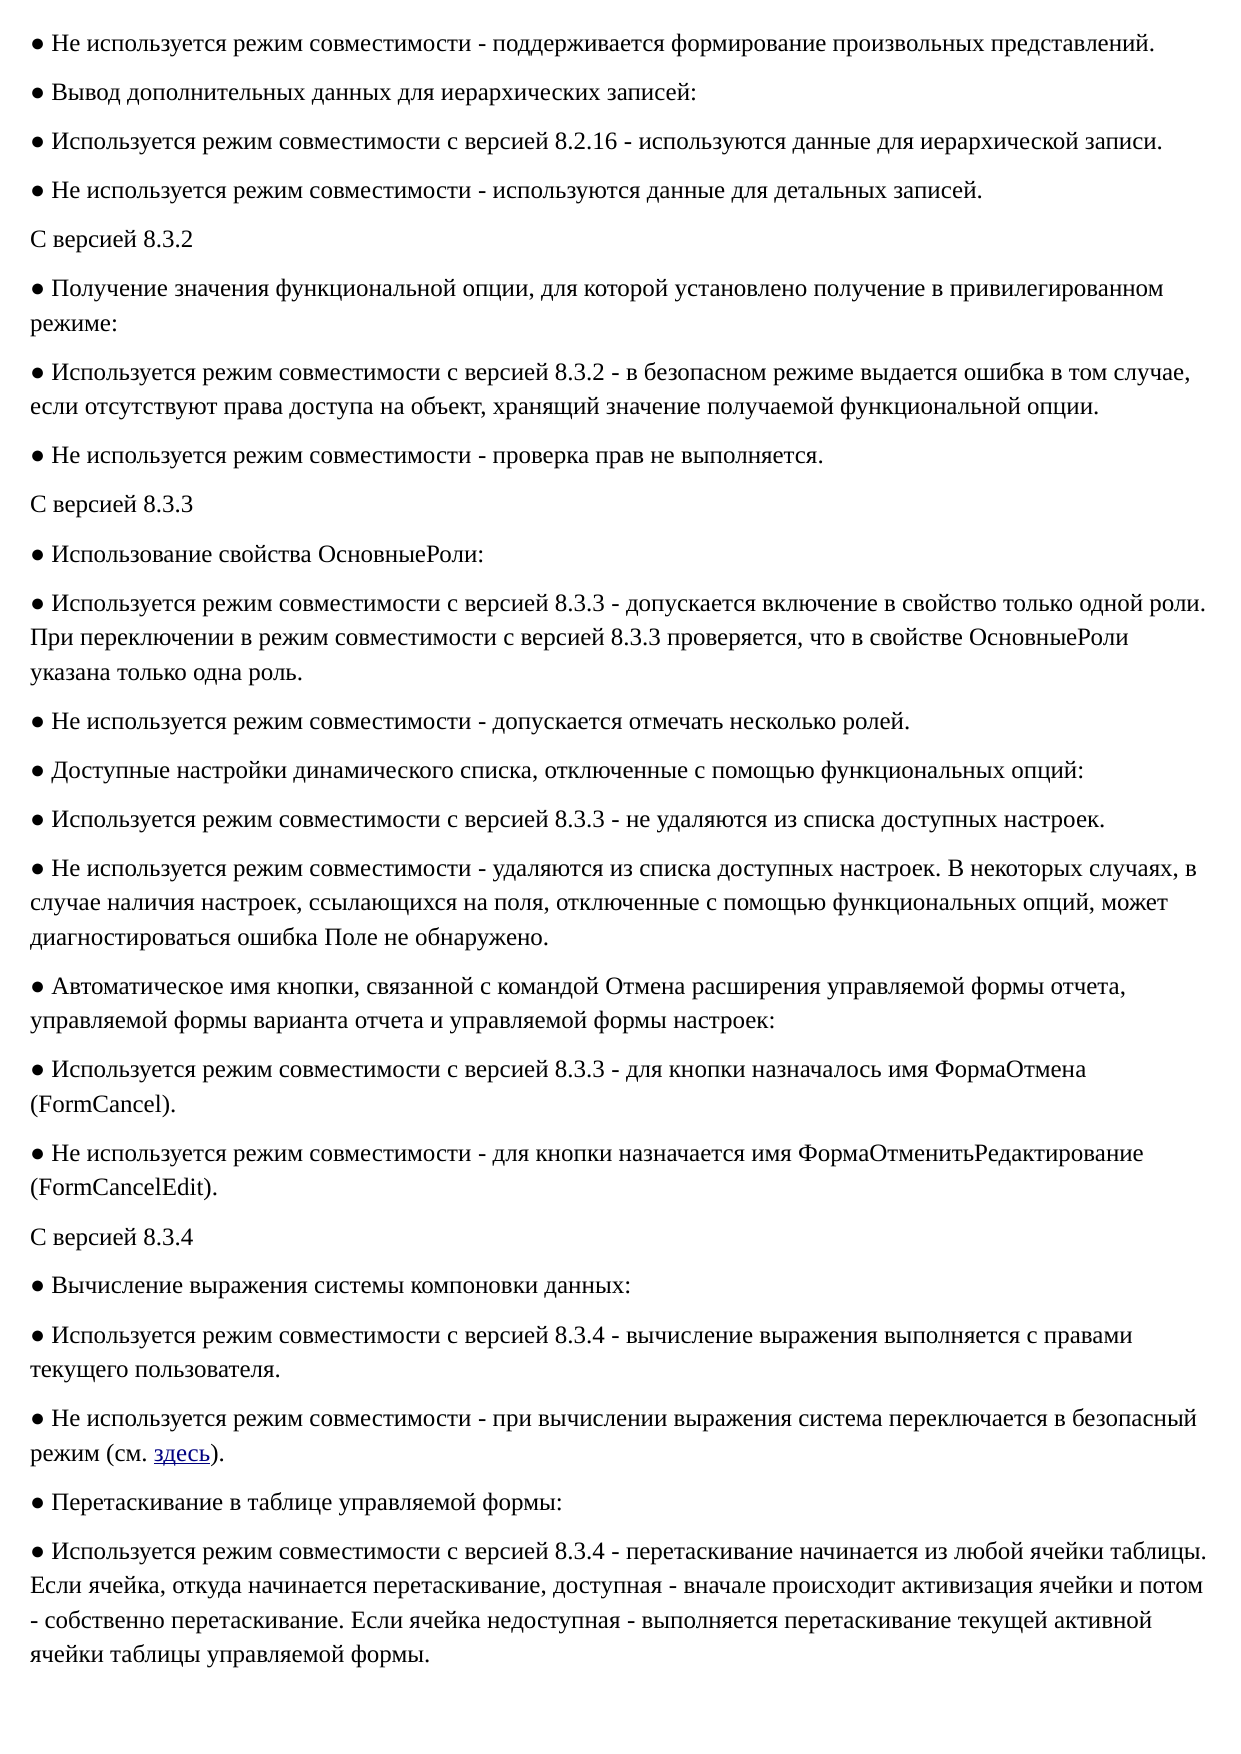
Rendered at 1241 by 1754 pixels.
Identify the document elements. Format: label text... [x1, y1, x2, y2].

text ● Используется режим совместимости с версией 8.2.16 ‑ используются данные для иерархической записи. [30, 126, 1211, 155]
text ● Не используется режим совместимости ‑ допускается отмечать несколько ролей. [30, 706, 1211, 734]
text ● Вывод дополнительных данных для иерархических записей: [30, 77, 1211, 106]
text ● Доступные настройки динамического списка, отключенные с помощью функциональных опций: [30, 755, 1211, 783]
text С версией 8.3.4 [30, 1222, 1211, 1250]
text ● Не используется режим совместимости ‑ поддерживается формирование произвольных представлений. [30, 28, 1211, 57]
text ● Используется режим совместимости с версией 8.3.4 ‑ вычисление выражения выполняется с правами текущего пользователя. [30, 1320, 1211, 1383]
text ● Не используется режим совместимости ‑ для кнопки назначается имя ФормаОтменитьРедактирование (FormCancelEdit). [30, 1138, 1211, 1201]
text ● Не используется режим совместимости ‑ при вычислении выражения система переключается в безопасный режим (см. здесь). [30, 1403, 1211, 1466]
text ● Не используется режим совместимости ‑ удаляются из списка доступных настроек. В некоторых случаях, в случае наличия настроек, ссылающихся на поля, отключенные с помощью функциональных опций, может диагностироваться ошибка Поле не обнаружено. [30, 853, 1211, 951]
text ● Используется режим совместимости с версией 8.3.2 ‑ в безопасном режиме выдается ошибка в том случае, если отсутствуют права доступа на объект, хранящий значение получаемой функциональной опции. [30, 357, 1211, 420]
text ● Получение значения функциональной опции, для которой установлено получение в привилегированном режиме: [30, 273, 1211, 337]
text С версией 8.3.2 [30, 224, 1211, 253]
text ● Используется режим совместимости с версией 8.3.3 ‑ для кнопки назначалось имя ФормаОтмена (FormCancel). [30, 1054, 1211, 1118]
text ● Не используется режим совместимости ‑ используются данные для детальных записей. [30, 175, 1211, 204]
text ● Используется режим совместимости с версией 8.3.4 ‑ перетаскивание начинается из любой ячейки таблицы. Если ячейка, откуда начинается перетаскивание, доступная ‑ вначале происходит активизация ячейки и потом ‑ собственно перетаскивание. Если ячейка недоступная ‑ выполняется перетаскивание текущей активной ячейки таблицы управляемой формы. [30, 1536, 1211, 1668]
text С версией 8.3.3 [30, 489, 1211, 518]
text ● Перетаскивание в таблице управляемой формы: [30, 1487, 1211, 1516]
text ● Автоматическое имя кнопки, связанной с командой Отмена расширения управляемой формы отчета, управляемой формы варианта отчета и управляемой формы настроек: [30, 971, 1211, 1034]
text ● Используется режим совместимости с версией 8.3.3 ‑ не удаляются из списка доступных настроек. [30, 804, 1211, 833]
text ● Вычисление выражения системы компоновки данных: [30, 1271, 1211, 1299]
text ● Не используется режим совместимости ‑ проверка прав не выполняется. [30, 441, 1211, 469]
text ● Использование свойства ОсновныеРоли: [30, 539, 1211, 567]
text ● Используется режим совместимости с версией 8.3.3 ‑ допускается включение в свойство только одной роли. При переключении в режим совместимости с версией 8.3.3 проверяется, что в свойстве ОсновныеРоли указана только одна роль. [30, 588, 1211, 685]
